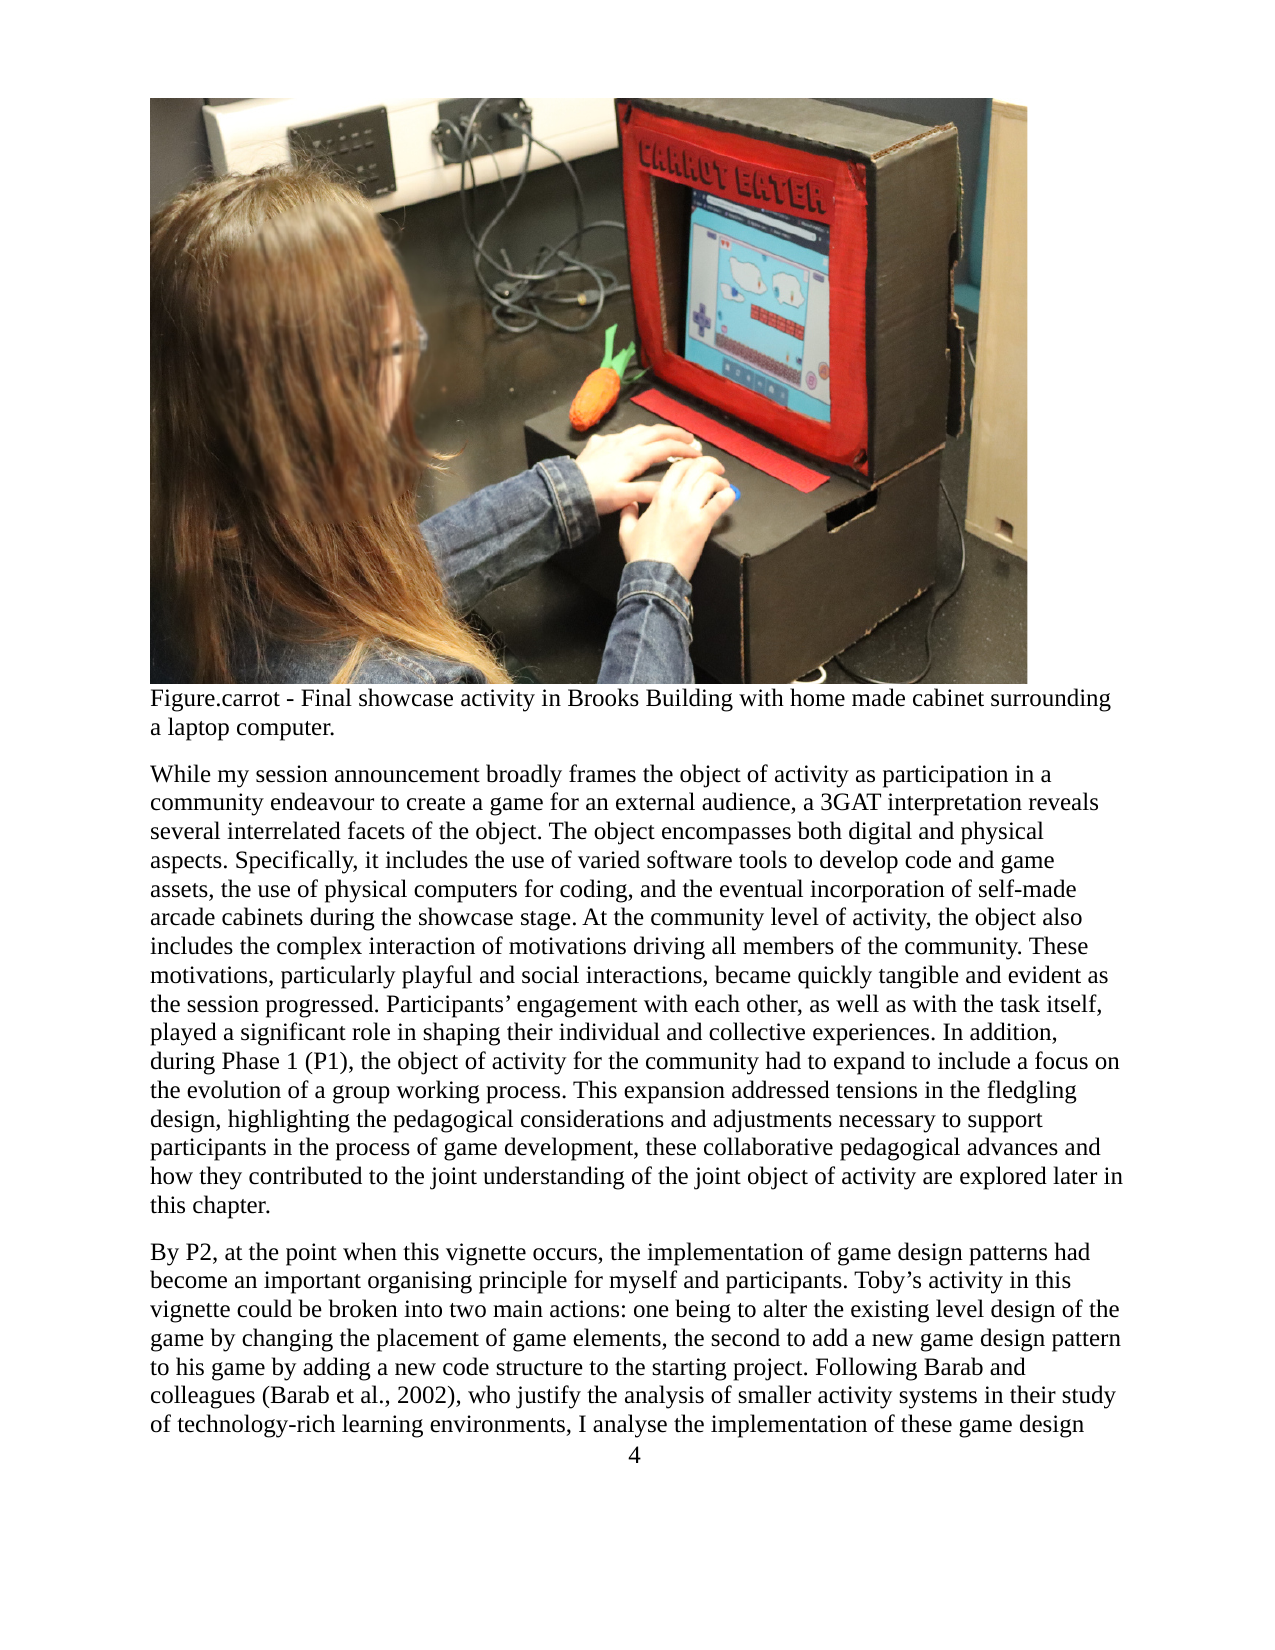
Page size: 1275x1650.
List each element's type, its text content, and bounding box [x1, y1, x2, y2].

text Figure.carrot - Final showcase activity in Brooks Building with home made cabinet surrounding a laptop computer. [150, 75, 1125, 741]
text While my session announcement broadly frames the object of activity as participation in a community endeavour to create a game for an external audience, a 3GAT interpretation reveals several interrelated facets of the object. The object encompasses both digital and physical aspects. Specifically, it includes the use of varied software tools to develop code and game assets, the use of physical computers for coding, and the eventual incorporation of self-made arcade cabinets during the showcase stage. At the community level of activity, the object also includes the complex interaction of motivations driving all members of the community. These motivations, particularly playful and social interactions, became quickly tangible and evident as the session progressed. Participants’ engagement with each other, as well as with the task itself, played a significant role in shaping their individual and collective experiences. In addition, during Phase 1 (P1), the object of activity for the community had to expand to include a focus on the evolution of a group working process. This expansion addressed tensions in the fledgling design, highlighting the pedagogical considerations and adjustments necessary to support participants in the process of game development, these collaborative pedagogical advances and how they contributed to the joint understanding of the joint object of activity are explored later in this chapter. [150, 759, 1125, 1219]
picture [150, 98, 1028, 684]
text By P2, at the point when this vignette occurs, the implementation of game design patterns had become an important organising principle for myself and participants. Toby’s activity in this vignette could be broken into two main actions: one being to alter the existing level design of the game by changing the placement of game elements, the second to add a new game design pattern to his game by adding a new code structure to the starting project. Following Barab and colleagues (Barab et al., 2002), who justify the analysis of smaller activity systems in their study of technology-rich learning environments, I analyse the implementation of these game design [150, 1237, 1125, 1438]
